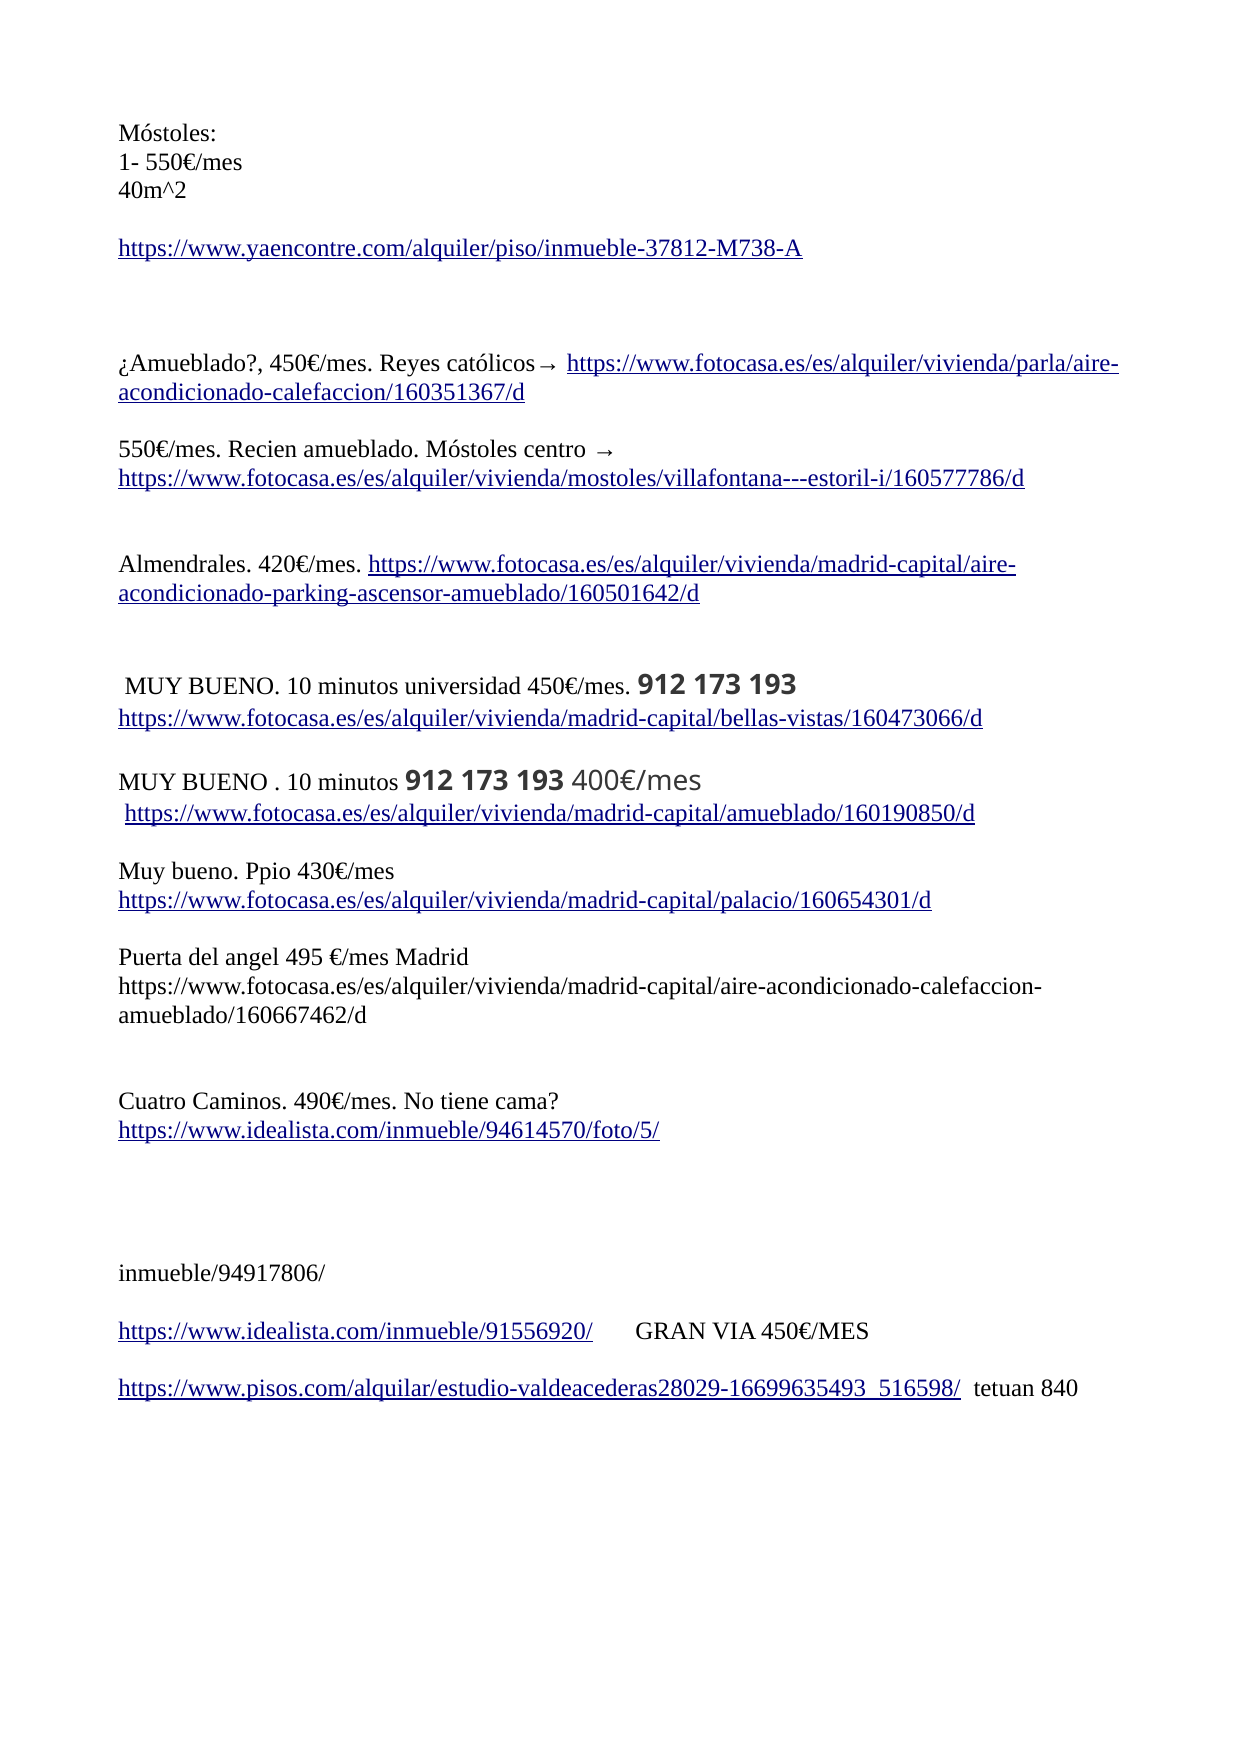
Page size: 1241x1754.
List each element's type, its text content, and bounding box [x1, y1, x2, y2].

text https://www.fotocasa.es/es/alquiler/vivienda/madrid-capital/amueblado/160190850/d [118, 798, 1122, 827]
text MUY BUENO. 10 minutos universidad 450€/mes. 912 173 193 https://www.fotocasa.es/es/alquiler/vivienda/madrid-capital/bellas-vistas/160473066/d [118, 664, 1122, 731]
text 550€/mes. Recien amueblado. Móstoles centro → https://www.fotocasa.es/es/alquiler/vivienda/mostoles/villafontana---estoril-i/160577786/d [118, 434, 1122, 492]
text Puerta del angel 495 €/mes Madrid [118, 942, 1122, 971]
text https://www.idealista.com/inmueble/91556920/ GRAN VIA 450€/MES [118, 1316, 1122, 1345]
text https://www.yaencontre.com/alquiler/piso/inmueble-37812-M738-A [118, 233, 1122, 262]
text https://www.fotocasa.es/es/alquiler/vivienda/madrid-capital/palacio/160654301/d [118, 885, 1122, 913]
text https://www.idealista.com/inmueble/94614570/foto/5/ [118, 1115, 1122, 1143]
text inmueble/94917806/ [118, 1258, 1122, 1287]
text https://www.pisos.com/alquilar/estudio-valdeacederas28029-16699635493_516598/ tetuan 840 [118, 1373, 1122, 1402]
text 40m^2 [118, 176, 1122, 204]
text MUY BUENO . 10 minutos 912 173 193 400€/mes [118, 760, 1122, 798]
text Almendrales. 420€/mes. https://www.fotocasa.es/es/alquiler/vivienda/madrid-capital/aire-acondicionado-parking-ascensor-amueblado/160501642/d [118, 549, 1122, 607]
text Móstoles: [118, 118, 1122, 147]
text Muy bueno. Ppio 430€/mes [118, 856, 1122, 885]
text 1- 550€/mes [118, 147, 1122, 176]
text ¿Amueblado?, 450€/mes. Reyes católicos→ https://www.fotocasa.es/es/alquiler/vivienda/parla/aire-acondicionado-calefaccion/160351367/d [118, 348, 1122, 406]
text Cuatro Caminos. 490€/mes. No tiene cama? [118, 1086, 1122, 1115]
text https://www.fotocasa.es/es/alquiler/vivienda/madrid-capital/aire-acondicionado-calefaccion-amueblado/160667462/d [118, 971, 1122, 1028]
